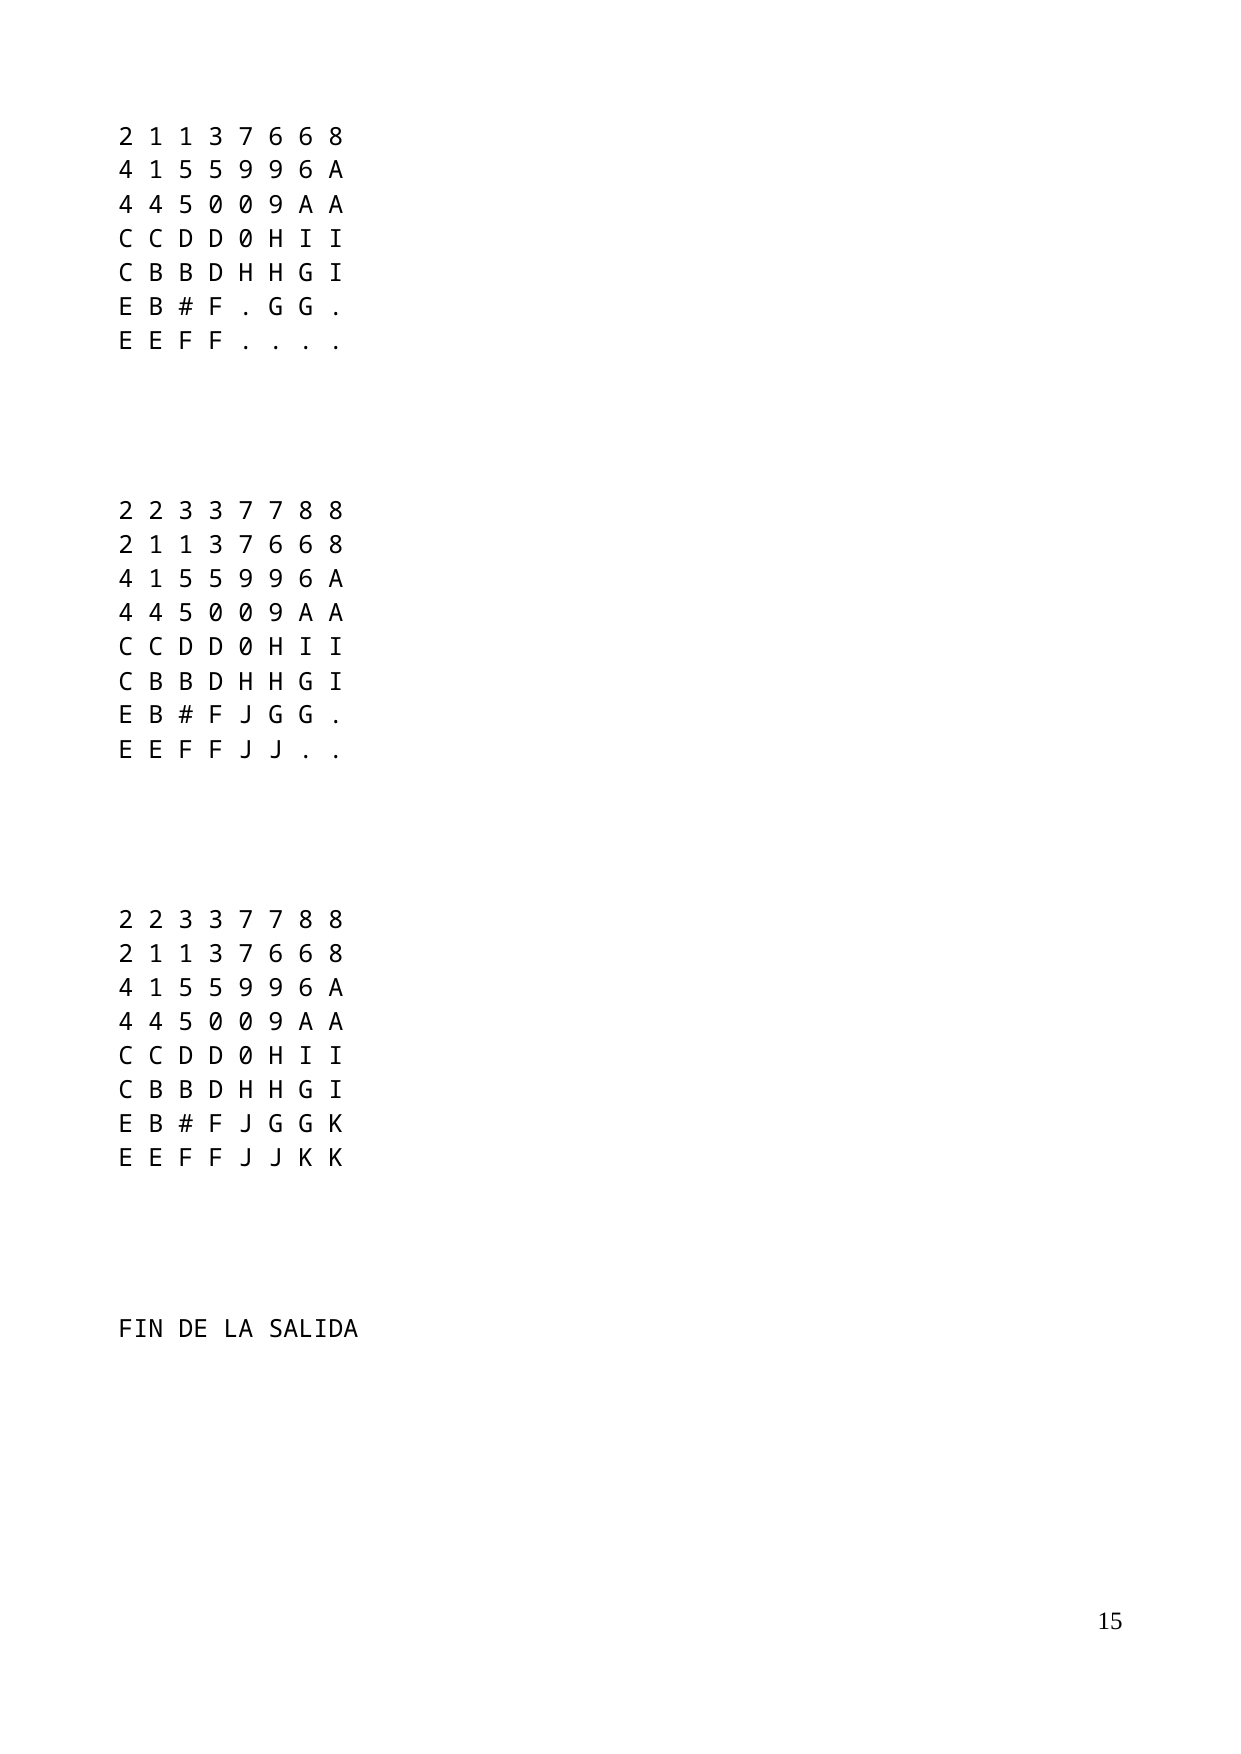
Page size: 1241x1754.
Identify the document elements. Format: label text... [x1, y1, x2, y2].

text E B # F J G G . [118, 697, 1122, 731]
text E E F F J J K K [118, 1140, 1122, 1174]
text FIN DE LA SALIDA [118, 1310, 1122, 1344]
text C B B D H H G I [118, 1072, 1122, 1106]
text E B # F . G G . [118, 288, 1122, 322]
text E E F F . . . . [118, 322, 1122, 357]
text C C D D 0 H I I [118, 629, 1122, 663]
text C B B D H H G I [118, 254, 1122, 288]
text 4 4 5 0 0 9 A A [118, 1004, 1122, 1038]
text E E F F J J . . [118, 731, 1122, 765]
text 4 1 5 5 9 9 6 A [118, 152, 1122, 186]
text E B # F J G G K [118, 1106, 1122, 1140]
text 4 4 5 0 0 9 A A [118, 186, 1122, 220]
text 2 2 3 3 7 7 8 8 [118, 902, 1122, 936]
text 2 2 3 3 7 7 8 8 [118, 493, 1122, 527]
text 2 1 1 3 7 6 6 8 [118, 936, 1122, 970]
text 2 1 1 3 7 6 6 8 [118, 527, 1122, 561]
text 4 1 5 5 9 9 6 A [118, 561, 1122, 595]
text C C D D 0 H I I [118, 220, 1122, 254]
text 2 1 1 3 7 6 6 8 [118, 118, 1122, 152]
text C C D D 0 H I I [118, 1038, 1122, 1072]
text 4 1 5 5 9 9 6 A [118, 970, 1122, 1004]
text 4 4 5 0 0 9 A A [118, 595, 1122, 629]
text C B B D H H G I [118, 663, 1122, 697]
